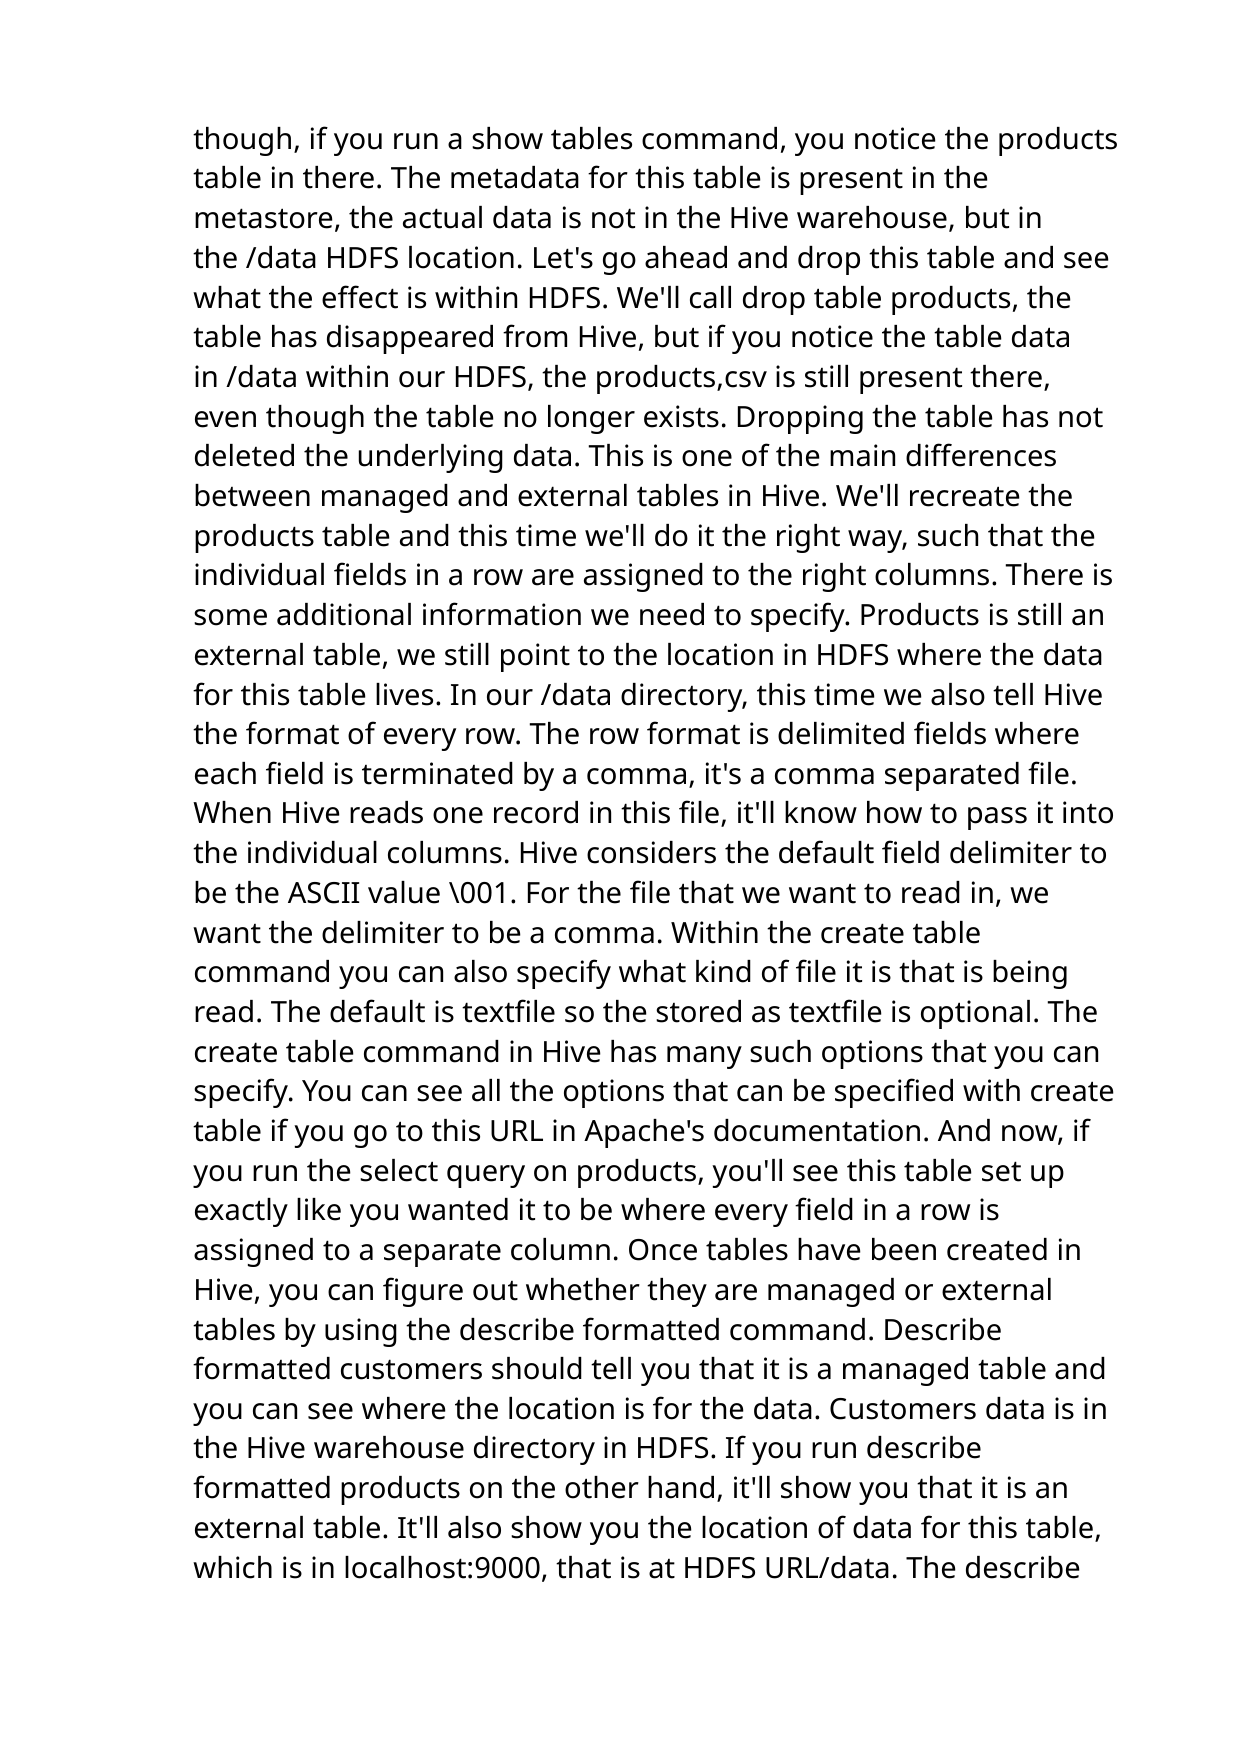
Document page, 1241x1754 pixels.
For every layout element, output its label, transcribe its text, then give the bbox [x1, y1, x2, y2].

list though, if you run a show tables command, you notice the products table in there. The metadata for this table is present in the metastore, the actual data is not in the Hive warehouse, but in the /data HDFS location. Let's go ahead and drop this table and see what the effect is within HDFS. We'll call drop table products, the table has disappeared from Hive, but if you notice the table data in /data within our HDFS, the products,csv is still present there, even though the table no longer exists. Dropping the table has not deleted the underlying data. This is one of the main differences between managed and external tables in Hive. We'll recreate the products table and this time we'll do it the right way, such that the individual fields in a row are assigned to the right columns. There is some additional information we need to specify. Products is still an external table, we still point to the location in HDFS where the data for this table lives. In our /data directory, this time we also tell Hive the format of every row. The row format is delimited fields where each field is terminated by a comma, it's a comma separated file. When Hive reads one record in this file, it'll know how to pass it into the individual columns. Hive considers the default field delimiter to be the ASCII value \001. For the file that we want to read in, we want the delimiter to be a comma. Within the create table command you can also specify what kind of file it is that is being read. The default is textfile so the stored as textfile is optional. The create table command in Hive has many such options that you can specify. You can see all the options that can be specified with create table if you go to this URL in Apache's documentation. And now, if you run the select query on products, you'll see this table set up exactly like you wanted it to be where every field in a row is assigned to a separate column. Once tables have been created in Hive, you can figure out whether they are managed or external tables by using the describe formatted command. Describe formatted customers should tell you that it is a managed table and you can see where the location is for the data. Customers data is in the Hive warehouse directory in HDFS. If you run describe formatted products on the other hand, it'll show you that it is an external table. It'll also show you the location of data for this table, which is in localhost:9000, that is at HDFS URL/data. The describe [156, 118, 1122, 1587]
